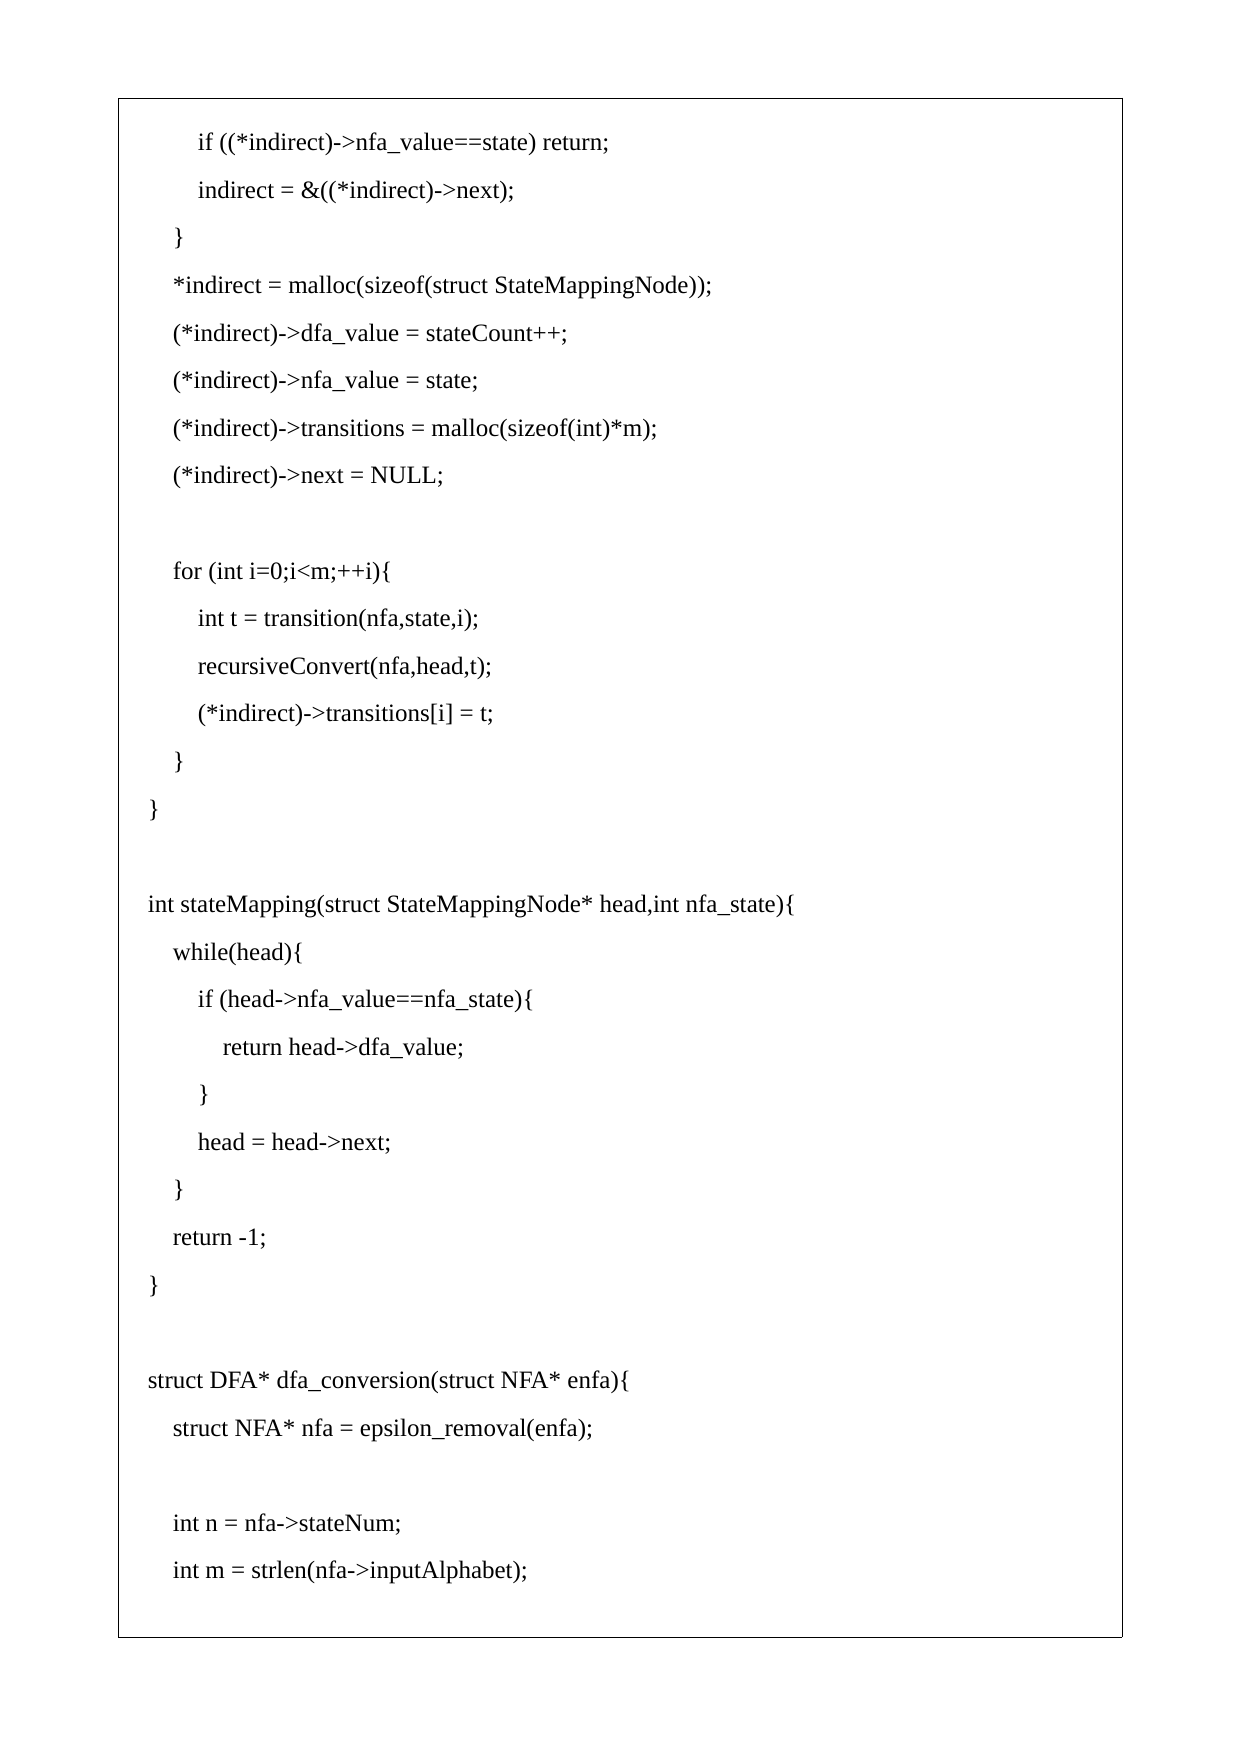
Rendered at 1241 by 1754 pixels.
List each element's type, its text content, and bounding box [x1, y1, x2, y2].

text int m = strlen(nfa->inputAlphabet); [148, 1555, 1092, 1584]
text if (head->nfa_value==nfa_state){ [148, 984, 1092, 1013]
text indirect = &((*indirect)->next); [148, 175, 1092, 204]
text } [148, 746, 1092, 775]
text *indirect = malloc(sizeof(struct StateMappingNode)); [148, 270, 1092, 299]
text int stateMapping(struct StateMappingNode* head,int nfa_state){ [148, 889, 1092, 918]
text while(head){ [148, 937, 1092, 965]
text int t = transition(nfa,state,i); [148, 603, 1092, 632]
text recursiveConvert(nfa,head,t); [148, 651, 1092, 680]
text } [148, 794, 1092, 822]
text } [148, 1079, 1092, 1108]
text for (int i=0;i<m;++i){ [148, 556, 1092, 584]
text struct NFA* nfa = epsilon_removal(enfa); [148, 1413, 1092, 1441]
text } [148, 222, 1092, 251]
text } [148, 1174, 1092, 1203]
text if ((*indirect)->nfa_value==state) return; [148, 127, 1092, 156]
text (*indirect)->next = NULL; [148, 461, 1092, 489]
text head = head->next; [148, 1127, 1092, 1156]
text return -1; [148, 1222, 1092, 1251]
text (*indirect)->dfa_value = stateCount++; [148, 318, 1092, 346]
text (*indirect)->transitions[i] = t; [148, 698, 1092, 727]
text int n = nfa->stateNum; [148, 1508, 1092, 1537]
text (*indirect)->transitions = malloc(sizeof(int)*m); [148, 413, 1092, 442]
text struct DFA* dfa_conversion(struct NFA* enfa){ [148, 1365, 1092, 1394]
text return head->dfa_value; [148, 1032, 1092, 1061]
text } [148, 1270, 1092, 1298]
text (*indirect)->nfa_value = state; [148, 365, 1092, 394]
